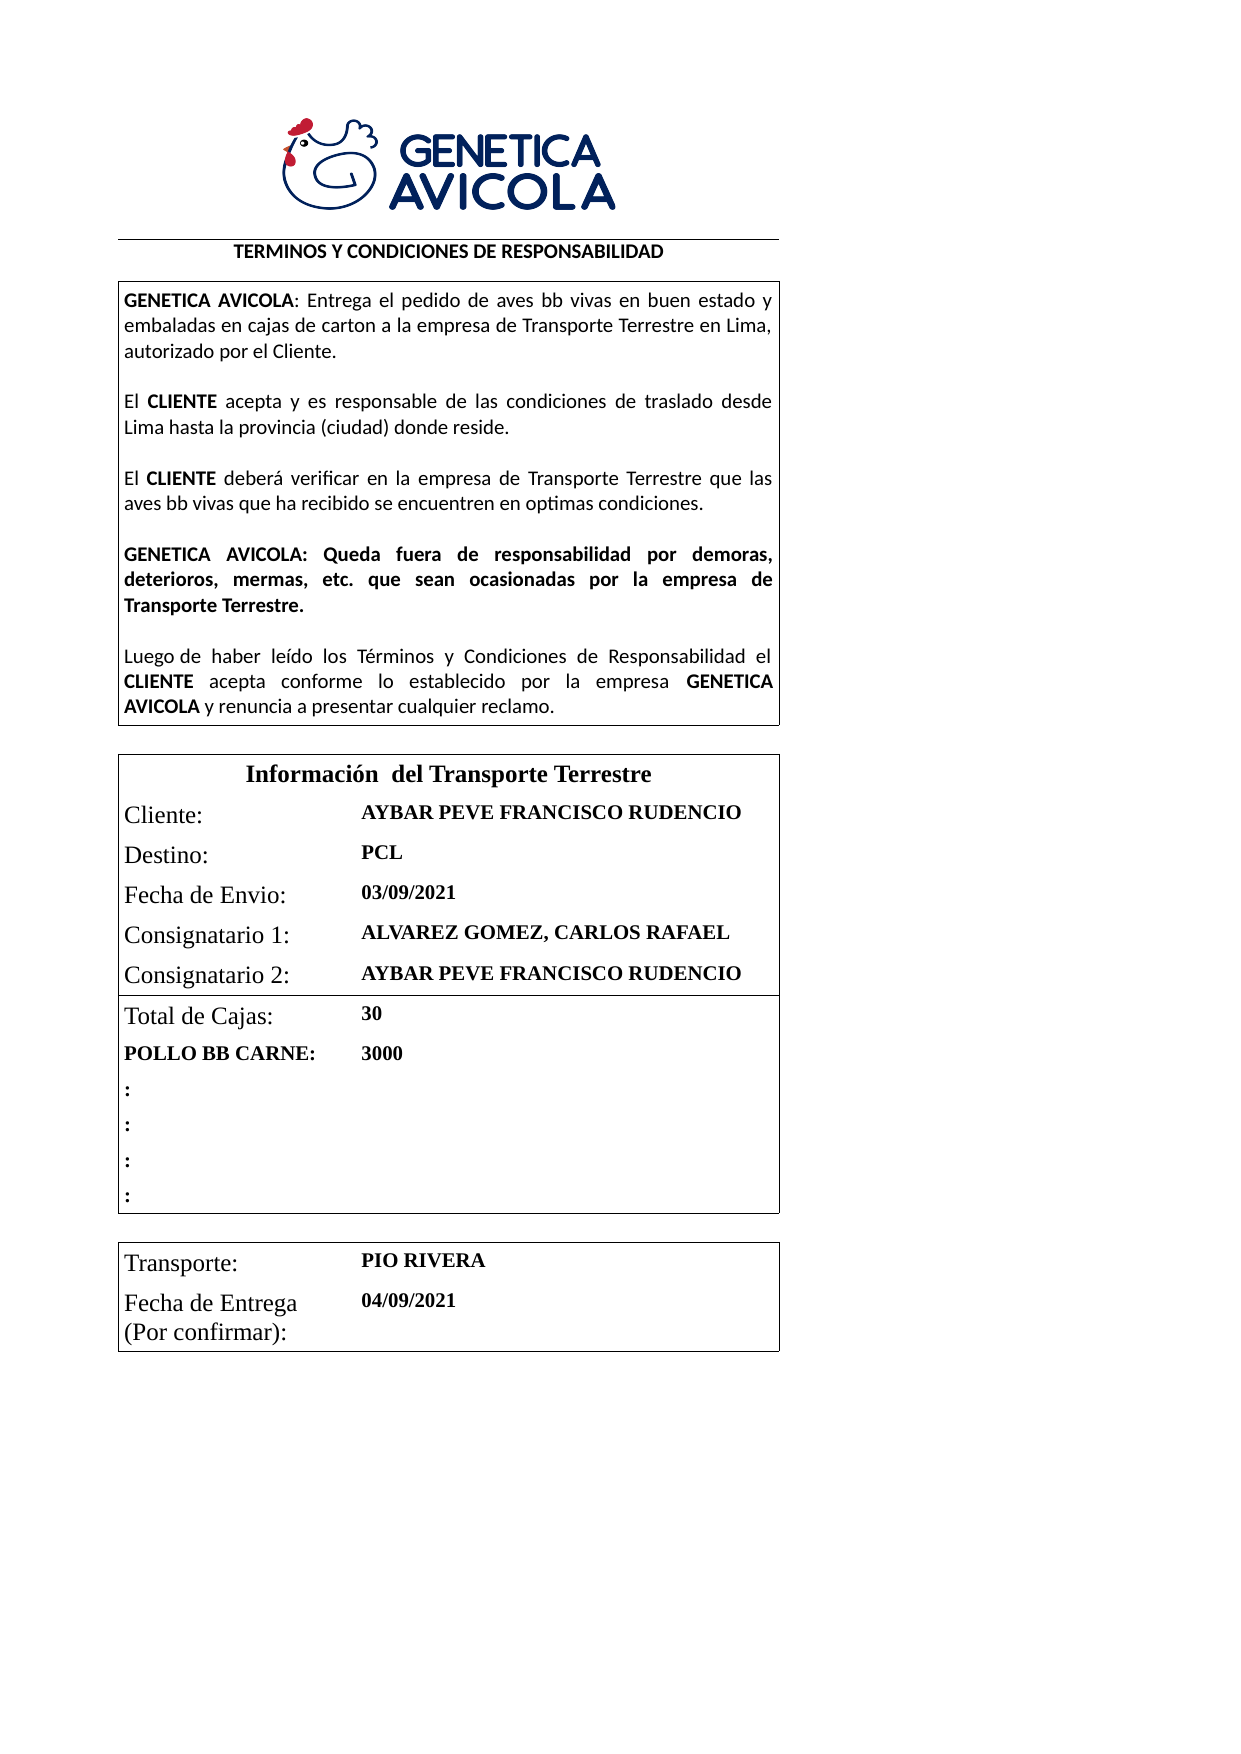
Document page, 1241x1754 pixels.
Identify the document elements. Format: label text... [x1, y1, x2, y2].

table_cell ALVAREZ GOMEZ, CARLOS RAFAEL [356, 915, 779, 955]
table_cell PCL [356, 834, 779, 874]
table_cell PIO RIVERA [356, 1243, 779, 1282]
table_cell : [119, 1178, 356, 1213]
table_cell : [119, 1071, 356, 1106]
table_cell Transporte: [119, 1243, 356, 1282]
table_cell AYBAR PEVE FRANCISCO RUDENCIO [356, 794, 779, 834]
table_cell : [119, 1106, 356, 1142]
table_cell GENETICA AVICOLA: Entrega el pedido de aves bb vivas en buen estado y embaladas en cajas de carton a la empresa de Transporte Terrestre en Lima, autorizado por el Cliente. El CLIENTE acepta y es responsable de las condiciones de traslado desde Lima hasta la provincia (ciudad) donde reside. El CLIENTE deberá verificar en la empresa de Transporte Terrestre que las aves bb vivas que ha recibido se encuentren en optimas condiciones. GENETICA AVICOLA: Queda fuera de responsabilidad por demoras, deterioros, mermas, etc. que sean ocasionadas por la empresa de Transporte Terrestre. Luego de haber leído los Términos y Condiciones de Responsabilidad el CLIENTE acepta conforme lo establecido por la empresa GENETICA AVICOLA y renuncia a presentar cualquier reclamo. [119, 282, 779, 725]
table_cell Destino: [119, 834, 356, 874]
table_cell [356, 1214, 779, 1242]
table_cell [356, 1142, 779, 1177]
table_cell POLLO BB CARNE: [119, 1035, 356, 1071]
table_header Información del Transporte Terrestre [119, 755, 779, 794]
table_cell [118, 1214, 356, 1242]
table_cell Fecha de Envio: [119, 874, 356, 914]
table_header TERMINOS Y CONDICIONES DE RESPONSABILIDAD [118, 240, 779, 281]
table_cell [356, 1071, 779, 1106]
table_cell Cliente: [119, 794, 356, 834]
table_cell 30 [356, 996, 779, 1035]
table_cell Consignatario 2: [119, 955, 356, 995]
table_cell AYBAR PEVE FRANCISCO RUDENCIO [356, 955, 779, 995]
picture [282, 118, 616, 210]
table_cell Consignatario 1: [119, 915, 356, 955]
table_cell [356, 1178, 779, 1213]
table_cell 04/09/2021 [356, 1282, 779, 1351]
table_cell : [119, 1142, 356, 1177]
table_cell Total de Cajas: [119, 996, 356, 1035]
table_cell Fecha de Entrega (Por confirmar): [119, 1282, 356, 1351]
table_cell 03/09/2021 [356, 874, 779, 914]
table_cell 3000 [356, 1035, 779, 1071]
table_cell [356, 1106, 779, 1142]
